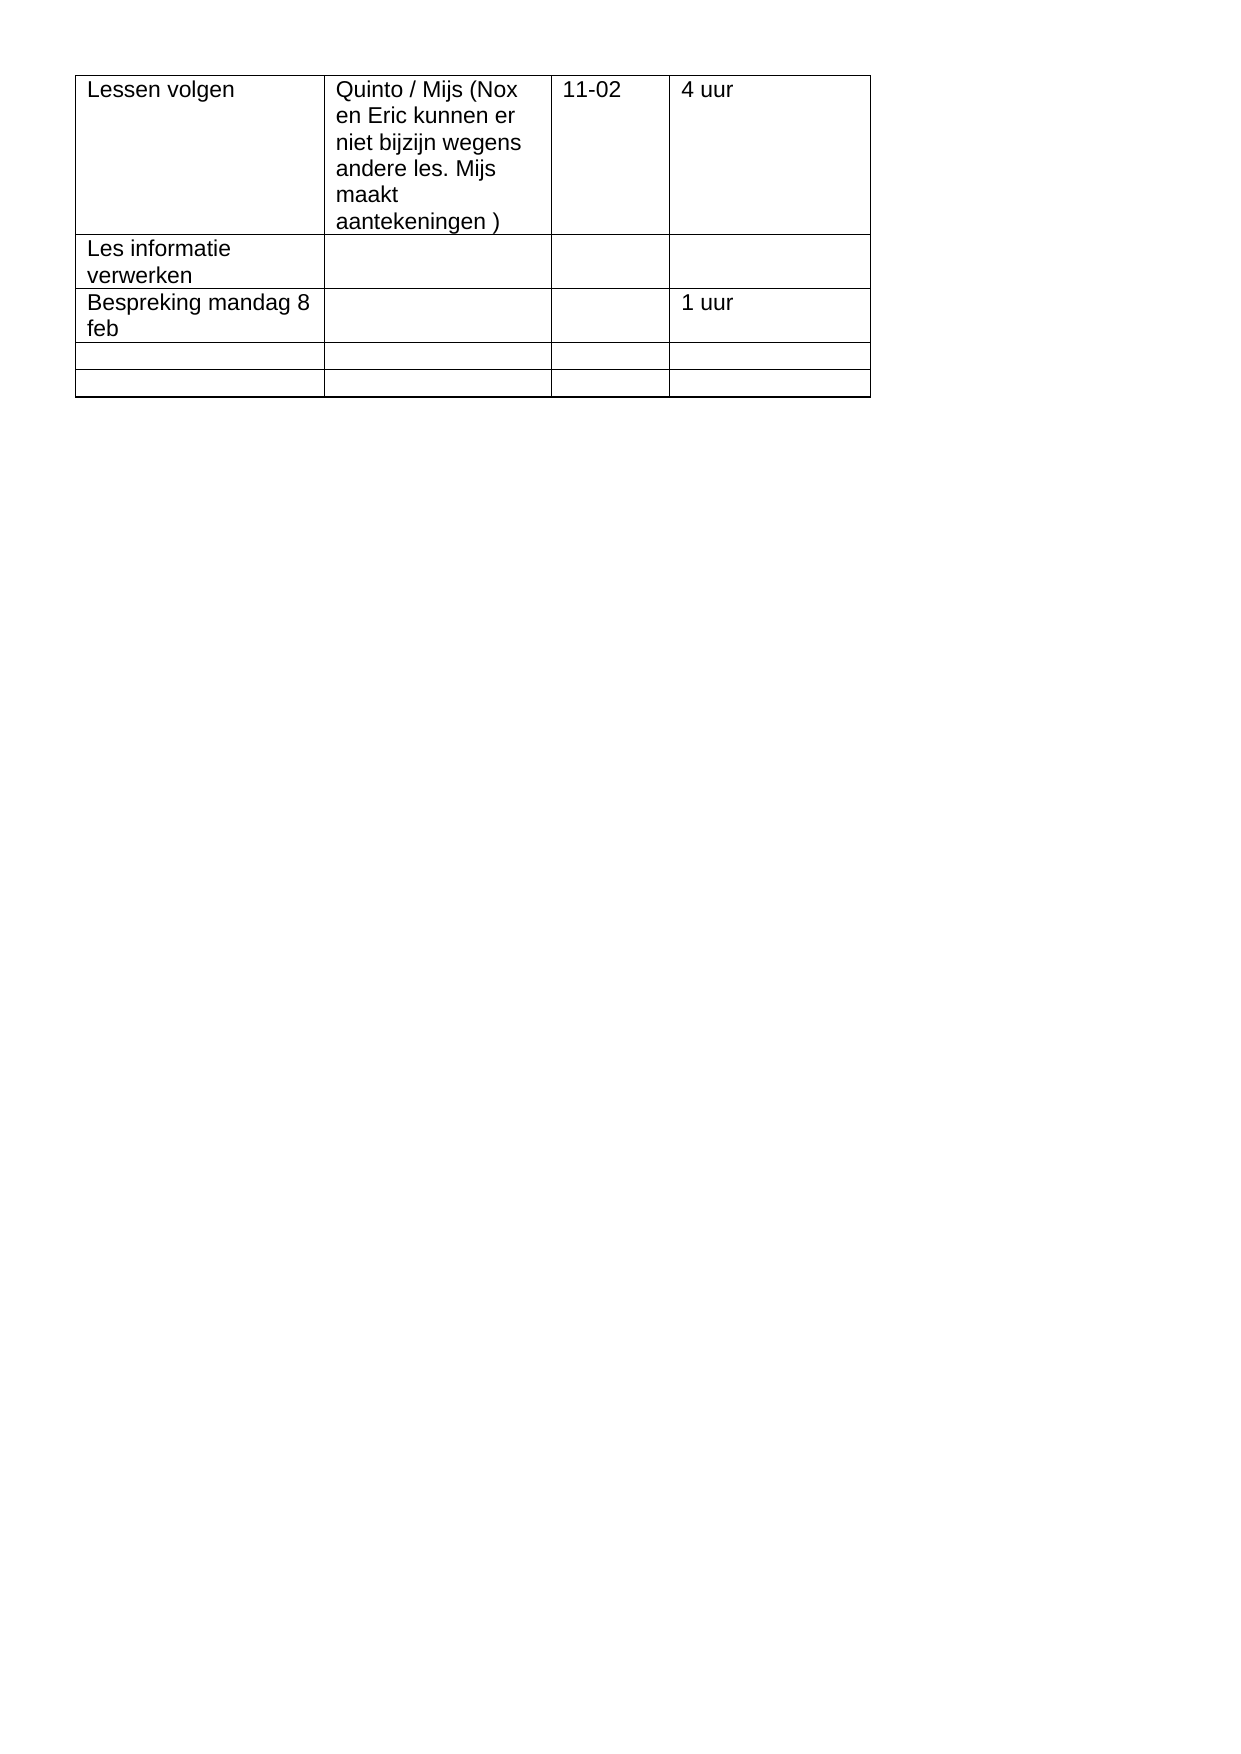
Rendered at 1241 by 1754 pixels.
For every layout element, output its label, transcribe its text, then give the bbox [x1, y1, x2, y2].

table_cell Quinto / Mijs (Nox en Eric kunnen er niet bijzijn wegens andere les. Mijs maakt aantekeningen ) [325, 76, 551, 234]
table_cell Bespreking mandag 8 feb [76, 289, 324, 342]
table_cell [552, 289, 669, 342]
table_cell [76, 370, 324, 396]
table_cell [670, 343, 870, 369]
table_cell Lessen volgen [76, 76, 324, 234]
table_cell [325, 343, 551, 369]
table_cell [670, 370, 870, 396]
table_cell [325, 235, 551, 288]
table_cell [325, 289, 551, 342]
table_cell 4 uur [670, 76, 870, 234]
table_cell 1 uur [670, 289, 870, 342]
table_cell [76, 343, 324, 369]
table_cell [552, 343, 669, 369]
table_cell [552, 370, 669, 396]
table_cell [552, 235, 669, 288]
table_cell [325, 370, 551, 396]
table_cell [670, 235, 870, 288]
table_cell Les informatie verwerken [76, 235, 324, 288]
table_cell 11-02 [552, 76, 669, 234]
